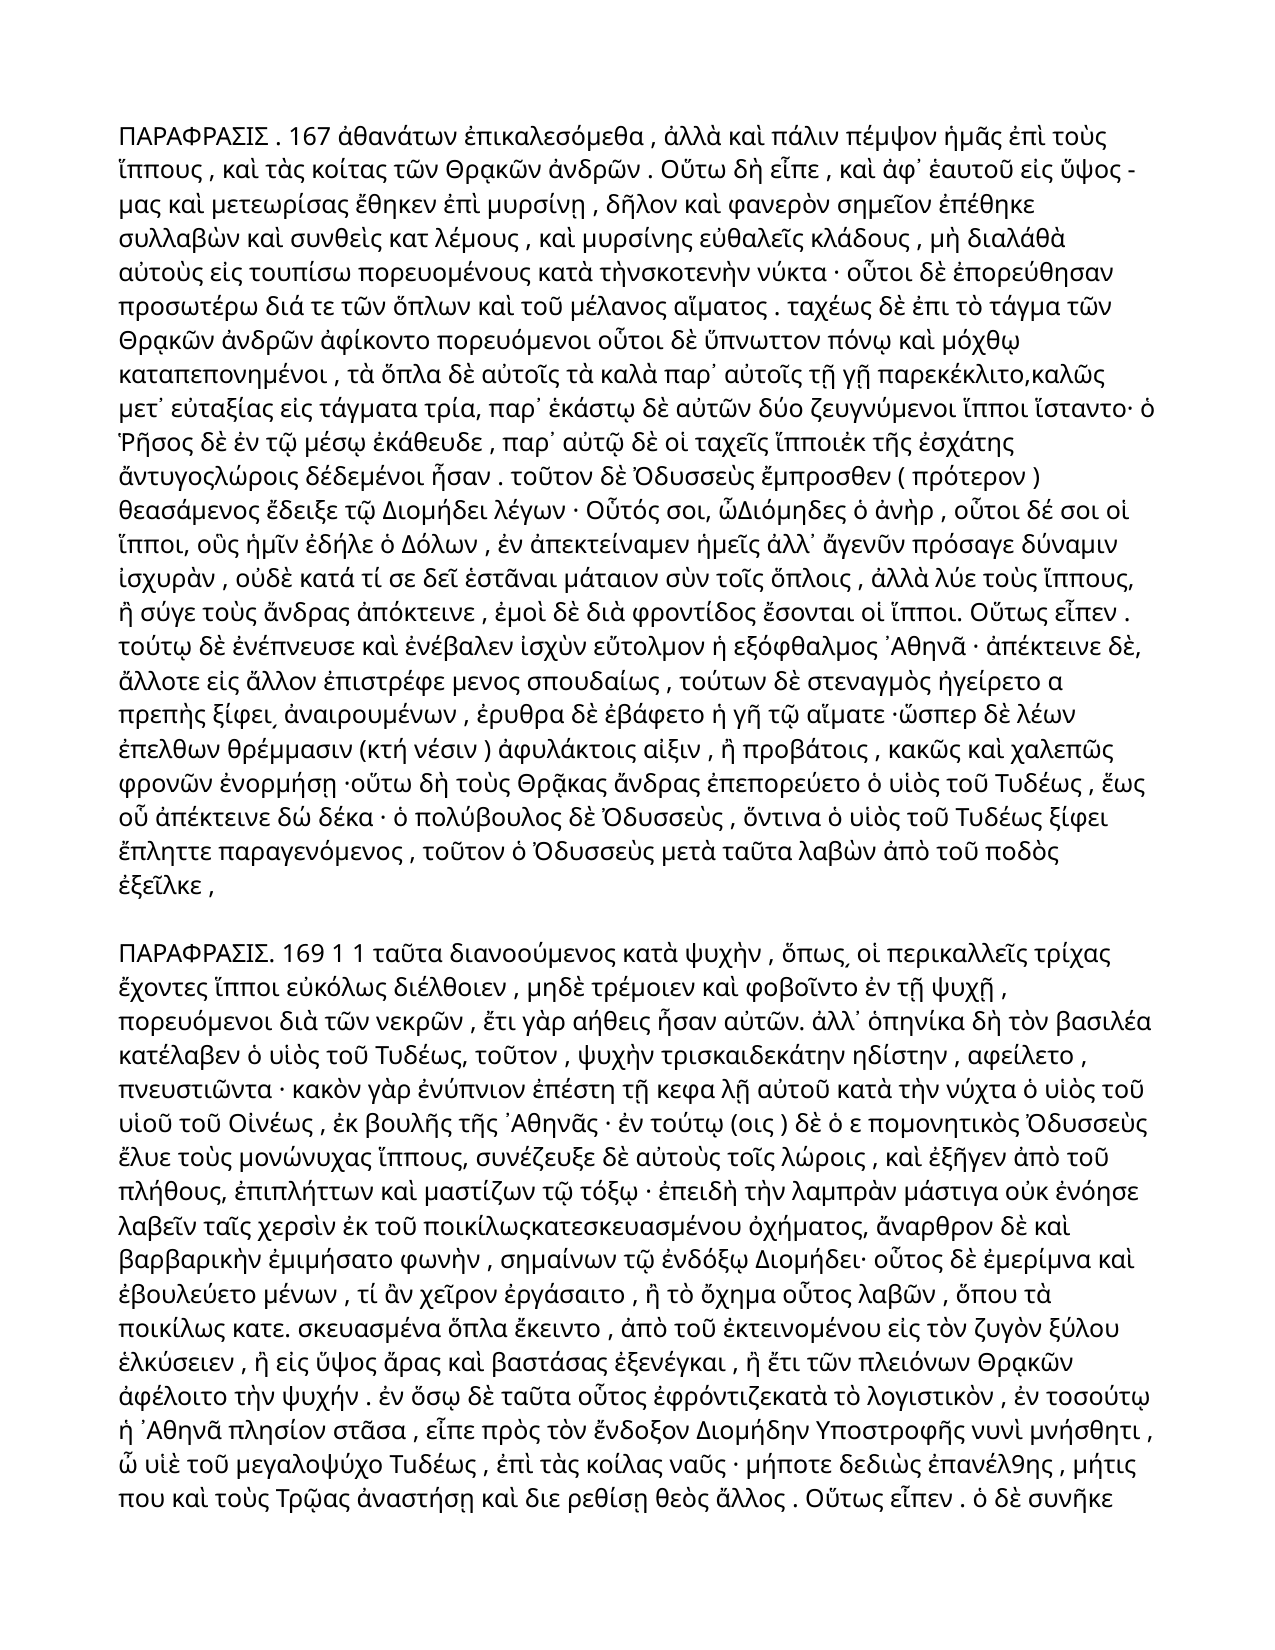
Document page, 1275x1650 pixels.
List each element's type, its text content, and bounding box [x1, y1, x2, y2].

text ΠΑΡΑΦΡΑΣΙΣ . 167 ἀθανάτων ἐπικαλεσόμεθα , ἀλλὰ καὶ πάλιν πέμψον ἡμᾶς ἐπὶ τοὺς ἵππους , καὶ τὰς κοίτας τῶν Θρᾳκῶν ἀνδρῶν . Οὕτω δὴ εἶπε , καὶ ἀφ᾽ ἑαυτοῦ εἰς ὕψος - μας καὶ μετεωρίσας ἔθηκεν ἐπὶ μυρσίνῃ , δῆλον καὶ φανερὸν σημεῖον ἐπέθηκε συλλαβὼν καὶ συνθεὶς κατ λέμους , καὶ μυρσίνης εὐθαλεῖς κλάδους , μὴ διαλάθὰ αὐτοὺς εἰς τουπίσω πορευομένους κατὰ τὴνσκοτενὴν νύκτα · οὗτοι δὲ ἐπορεύθησαν προσωτέρω διά τε τῶν ὅπλων καὶ τοῦ μέλανος αἵματος . ταχέως δὲ ἐπι τὸ τάγμα τῶν Θρᾳκῶν ἀνδρῶν ἀφίκοντο πορευόμενοι οὗτοι δὲ ὕπνωττον πόνῳ καὶ μόχθῳ καταπεπονημένοι , τὰ ὅπλα δὲ αὐτοῖς τὰ καλὰ παρ᾽ αὐτοῖς τῇ γῇ παρεκέκλιτο,καλῶς μετ᾿ εὐταξίας εἰς τάγματα τρία, παρ᾽ ἑκάστῳ δὲ αὐτῶν δύο ζευγνύμενοι ἵπποι ἵσταντο· ὁ Ῥῆσος δὲ ἐν τῷ μέσῳ ἐκάθευδε , παρ᾿ αὐτῷ δὲ οἱ ταχεῖς ἵπποιἐκ τῆς ἐσχάτης ἄντυγοςλώροις δέδεμένοι ἦσαν . τοῦτον δὲ Ὀδυσσεὺς ἔμπροσθεν ( πρότερον ) θεασάμενος ἔδειξε τῷ Διομήδει λέγων · Οὗτός σοι, ὦΔιόμηδες ὁ ἀνὴρ , οὗτοι δέ σοι οἱ ἵπποι, οὓς ἡμῖν ἐδήλε ὁ Δόλων , ἐν ἀπεκτείναμεν ἡμεῖς ἀλλ᾽ ἄγενῦν πρόσαγε δύναμιν ἰσχυρὰν , οὐδὲ κατά τί σε δεῖ ἑστᾶναι μάταιον σὺν τοῖς ὅπλοις , ἀλλὰ λύε τοὺς ἵππους, ἢ σύγε τοὺς ἄνδρας ἀπόκτεινε , ἐμοὶ δὲ διὰ φροντίδος ἔσονται οἱ ἵπποι. Οὕτως εἶπεν . τούτῳ δὲ ἐνέπνευσε καὶ ἐνέβαλεν ἰσχὺν εὔτολμον ἡ εξόφθαλμος ᾿Αθηνᾶ · ἀπέκτεινε δὲ, ἄλλοτε εἰς ἄλλον ἐπιστρέφε μενος σπουδαίως , τούτων δὲ στεναγμὸς ἠγείρετο α πρεπὴς ξίφει͵ ἀναιρουμένων , ἐρυθρα δὲ ἐβάφετο ἡ γῆ τῷ αἵματε ·ὥσπερ δὲ λέων ἐπελθων θρέμμασιν (κτή νέσιν ) ἀφυλάκτοις αἰξιν , ἢ προβάτοις , κακῶς καὶ χαλεπῶς φρονῶν ἐνορμήσῃ ·οὕτω δὴ τοὺς Θρᾷκας ἄνδρας ἐπεπορεύετο ὁ υἱὸς τοῦ Τυδέως , ἕως οὗ ἀπέκτεινε δώ δέκα · ὁ πολύβουλος δὲ Ὀδυσσεὺς , ὅντινα ὁ υἱὸς τοῦ Τυδέως ξίφει ἔπληττε παραγενόμενος , τοῦτον ὁ Ὀδυσσεὺς μετὰ ταῦτα λαβὼν ἀπὸ τοῦ ποδὸς ἐξεῖλκε , [118, 118, 1157, 902]
text ΠΑΡΑΦΡΑΣΙΣ. 169 1 1 ταῦτα διανοούμενος κατὰ ψυχὴν , ὅπως͵ οἱ περικαλλεῖς τρίχας ἔχοντες ἵπποι εὐκόλως διέλθοιεν , μηδὲ τρέμοιεν καὶ φοβοῖντο ἐν τῇ ψυχῇ , πορευόμενοι διὰ τῶν νεκρῶν , ἔτι γὰρ αήθεις ἦσαν αὐτῶν. ἀλλ᾽ ὁπηνίκα δὴ τὸν βασιλέα κατέλαβεν ὁ υἱὸς τοῦ Τυδέως, τοῦτον , ψυχὴν τρισκαιδεκάτην ηδίστην , αφείλετο , πνευστιῶντα · κακὸν γὰρ ἐνύπνιον ἐπέστη τῇ κεφα λῇ αὐτοῦ κατὰ τὴν νύχτα ὁ υἱὸς τοῦ υἱοῦ τοῦ Οἰνέως , ἐκ βουλῆς τῆς ᾿Αθηνᾶς · ἐν τούτῳ (οις ) δὲ ὁ ε πομονητικὸς Ὀδυσσεὺς ἔλυε τοὺς μονώνυχας ἵππους, συνέζευξε δὲ αὐτοὺς τοῖς λώροις , καὶ ἐξῆγεν ἀπὸ τοῦ πλήθους, ἐπιπλήττων καὶ μαστίζων τῷ τόξῳ · ἐπειδὴ τὴν λαμπρὰν μάστιγα οὐκ ἐνόησε λαβεῖν ταῖς χερσὶν ἐκ τοῦ ποικίλωςκατεσκευασμένου ὀχήματος, ἄναρθρον δὲ καὶ βαρβαρικὴν ἐμιμήσατο φωνὴν , σημαίνων τῷ ἐνδόξῳ Διομήδει· οὗτος δὲ ἐμερίμνα καὶ ἐβουλεύετο μένων , τί ἂν χεῖρον ἐργάσαιτο , ἢ τὸ ὄχημα οὗτος λαβῶν , ὅπου τὰ ποικίλως κατε. σκευασμένα ὅπλα ἔκειντο , ἀπὸ τοῦ ἐκτεινομένου εἰς τὸν ζυγὸν ξύλου ἑλκύσειεν , ἢ εἰς ὕψος ἄρας καὶ βαστάσας ἐξενέγκαι , ἢ ἔτι τῶν πλειόνων Θρᾳκῶν ἀφέλοιτο τὴν ψυχήν . ἐν ὅσῳ δὲ ταῦτα οὗτος ἐφρόντιζεκατὰ τὸ λογιστικὸν , ἐν τοσούτῳ ἡ ᾿Αθηνᾶ πλησίον στᾶσα , εἶπε πρὸς τὸν ἔνδοξον Διομήδην Υποστροφῆς νυνὶ μνήσθητι , ὦ υἱὲ τοῦ μεγαλοψύχο Tuδέως , ἐπὶ τὰς κοίλας ναῦς · μήποτε δεδιὼς ἐπανέλ9ης , μήτις που καὶ τοὺς Τρῷας ἀναστήσῃ καὶ διε ρεθίσῃ θεὸς ἄλλος . Οὕτως εἶπεν . ὁ δὲ συνῆκε [118, 936, 1157, 1515]
